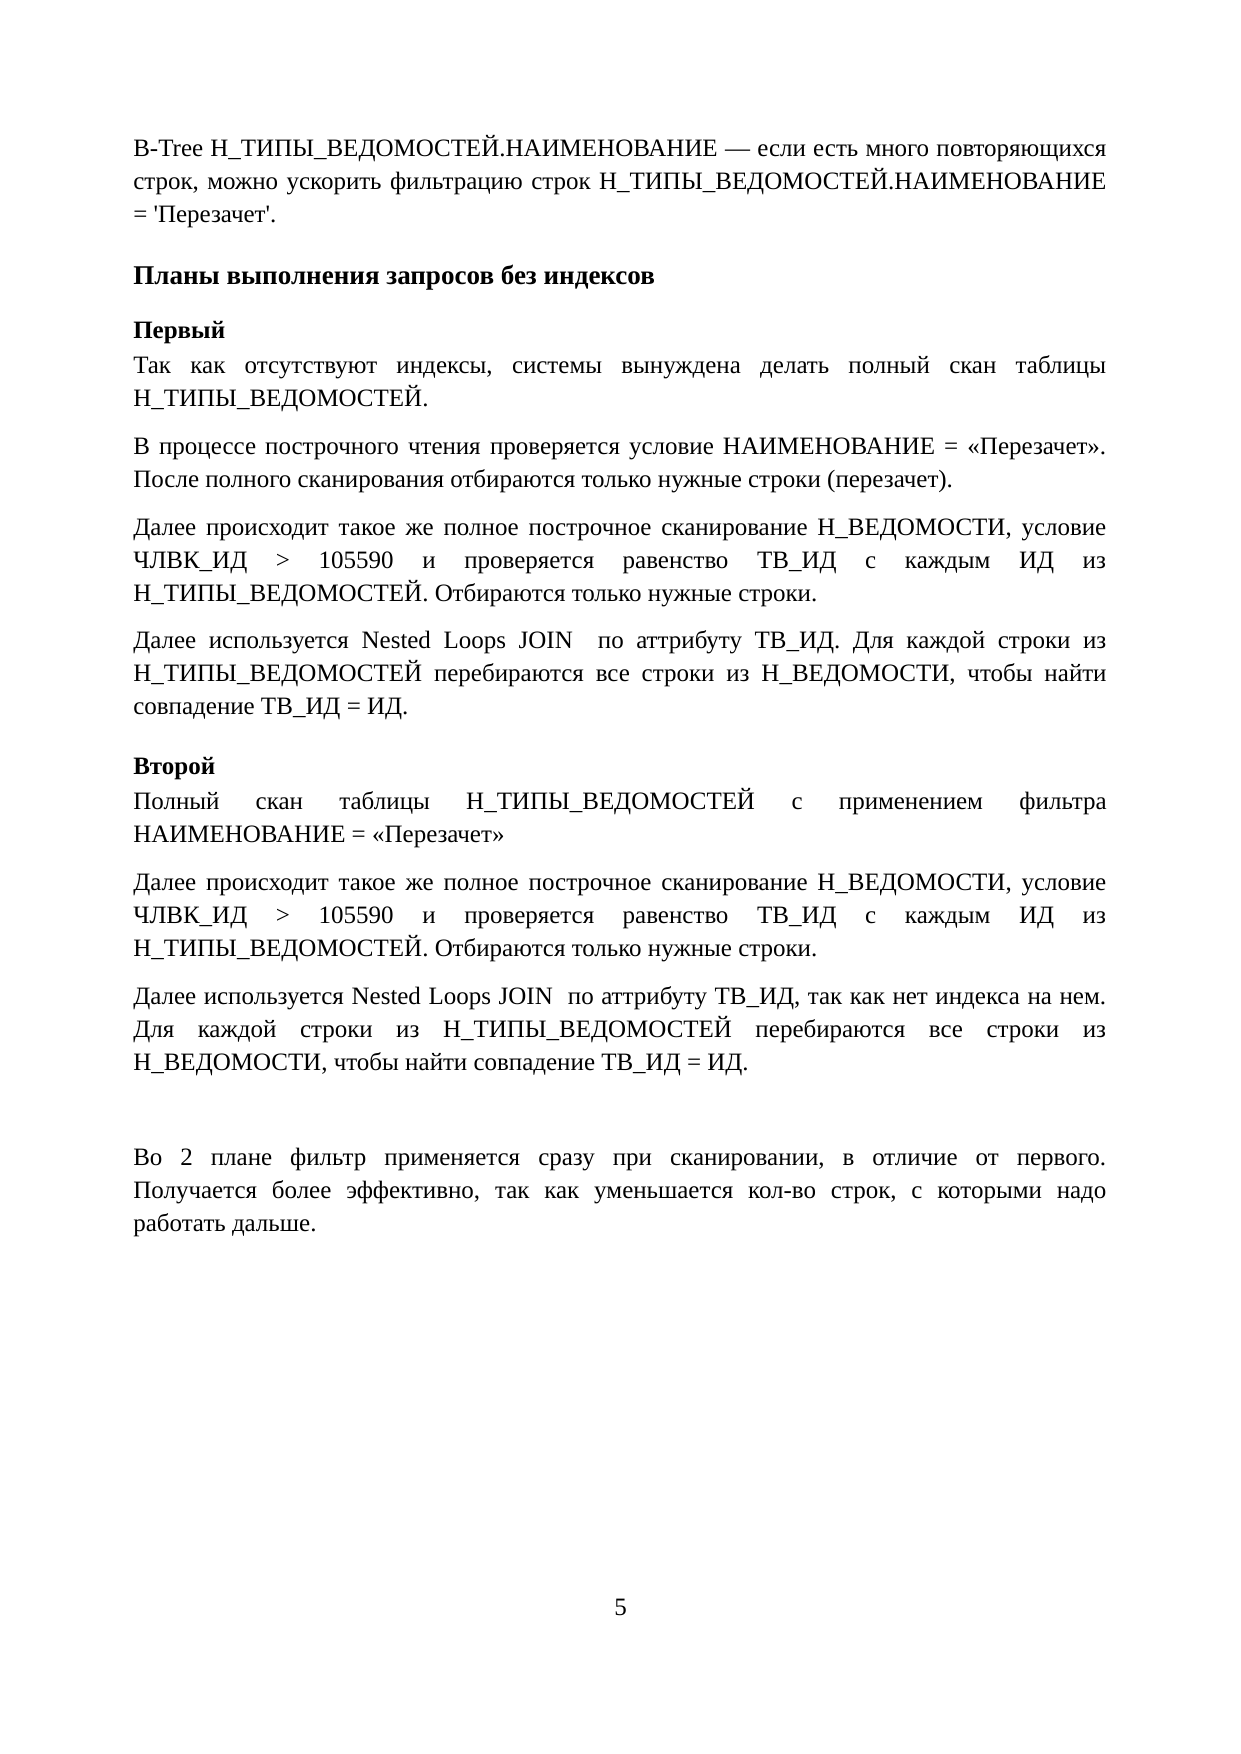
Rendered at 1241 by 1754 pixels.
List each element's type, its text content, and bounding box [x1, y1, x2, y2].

text Во 2 плане фильтр применяется сразу при сканировании, в отличие от первого. Получается более эффективно, так как уменьшается кол-во строк, с которыми надо работать дальше. [133, 1142, 1107, 1237]
subtitle Второй [133, 751, 1107, 780]
text Полный скан таблицы Н_ТИПЫ_ВЕДОМОСТЕЙ с применением фильтра НАИМЕНОВАНИЕ = «Перезачет» [133, 786, 1107, 848]
subtitle Первый [133, 315, 1107, 344]
text Далее происходит такое же полное построчное сканирование Н_ВЕДОМОСТИ, условие ЧЛВК_ИД > 105590 и проверяется равенство ТВ_ИД с каждым ИД из Н_ТИПЫ_ВЕДОМОСТЕЙ. Отбираются только нужные строки. [133, 512, 1107, 606]
subtitle Планы выполнения запросов без индексов [133, 259, 1107, 290]
text Далее используется Nested Loops JOIN по аттрибуту ТВ_ИД. Для каждой строки из Н_ТИПЫ_ВЕДОМОСТЕЙ перебираются все строки из Н_ВЕДОМОСТИ, чтобы найти совпадение ТВ_ИД = ИД. [133, 625, 1107, 720]
text Далее происходит такое же полное построчное сканирование Н_ВЕДОМОСТИ, условие ЧЛВК_ИД > 105590 и проверяется равенство ТВ_ИД с каждым ИД из Н_ТИПЫ_ВЕДОМОСТЕЙ. Отбираются только нужные строки. [133, 867, 1107, 962]
text B-Tree Н_ТИПЫ_ВЕДОМОСТЕЙ.НАИМЕНОВАНИЕ — если есть много повторяющихся строк, можно ускорить фильтрацию строк Н_ТИПЫ_ВЕДОМОСТЕЙ.НАИМЕНОВАНИЕ = 'Перезачет'. [133, 133, 1107, 228]
text Так как отсутствуют индексы, системы вынуждена делать полный скан таблицы Н_ТИПЫ_ВЕДОМОСТЕЙ. [133, 350, 1107, 412]
text Далее используется Nested Loops JOIN по аттрибуту ТВ_ИД, так как нет индекса на нем. Для каждой строки из Н_ТИПЫ_ВЕДОМОСТЕЙ перебираются все строки из Н_ВЕДОМОСТИ, чтобы найти совпадение ТВ_ИД = ИД. [133, 981, 1107, 1076]
text В процессе построчного чтения проверяется условие НАИМЕНОВАНИЕ = «Перезачет». После полного сканирования отбираются только нужные строки (перезачет). [133, 431, 1107, 493]
